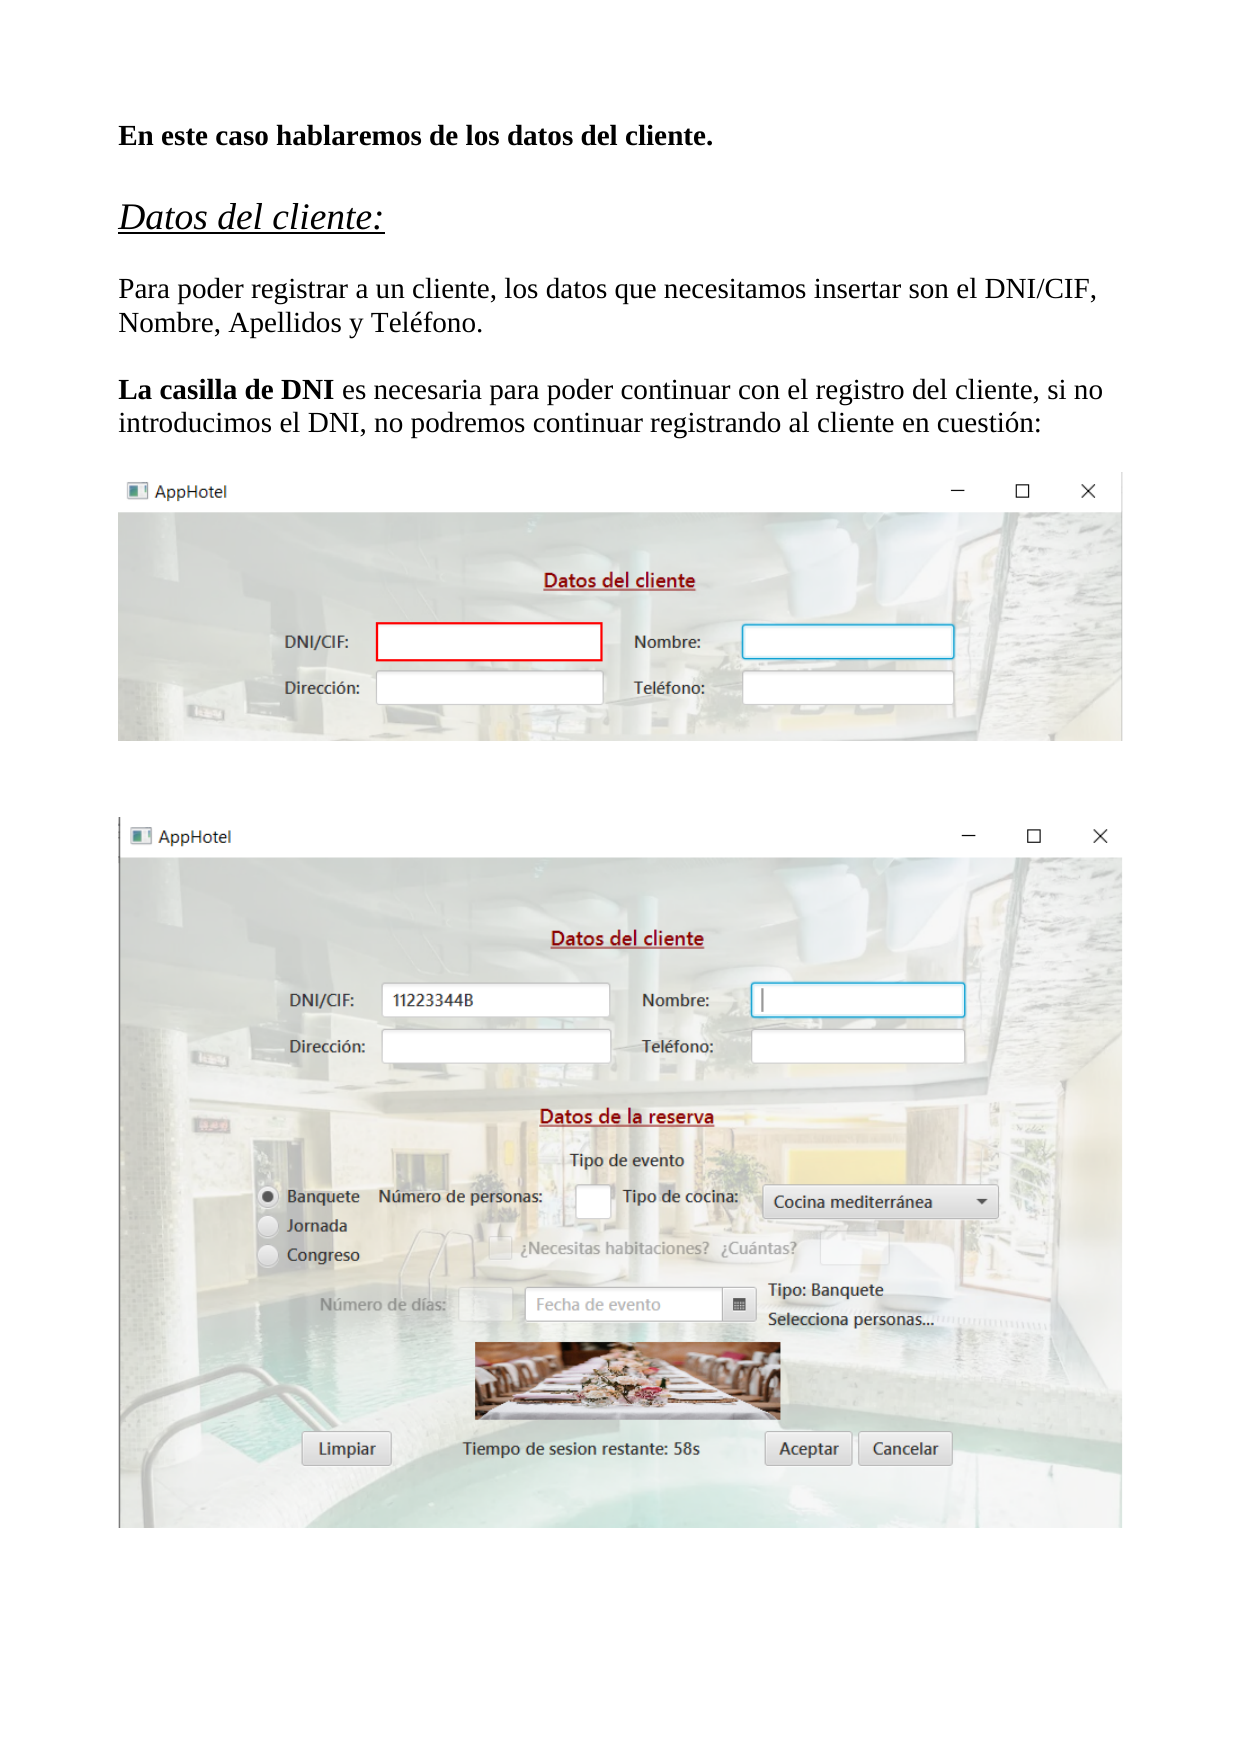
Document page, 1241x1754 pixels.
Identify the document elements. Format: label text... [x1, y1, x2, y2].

text La casilla de DNI es necesaria para poder continuar con el registro del cliente, si no introducimos el DNI, no podremos continuar registrando al cliente en cuestión: [118, 372, 1122, 439]
text Para poder registrar a un cliente, los datos que necesitamos insertar son el DNI/CIF, Nombre, Apellidos y Teléfono. [118, 271, 1122, 338]
text Datos del cliente: [118, 195, 1122, 238]
text En este caso hablaremos de los datos del cliente. [118, 118, 1122, 152]
picture [118, 817, 1123, 1528]
picture [118, 472, 1123, 741]
